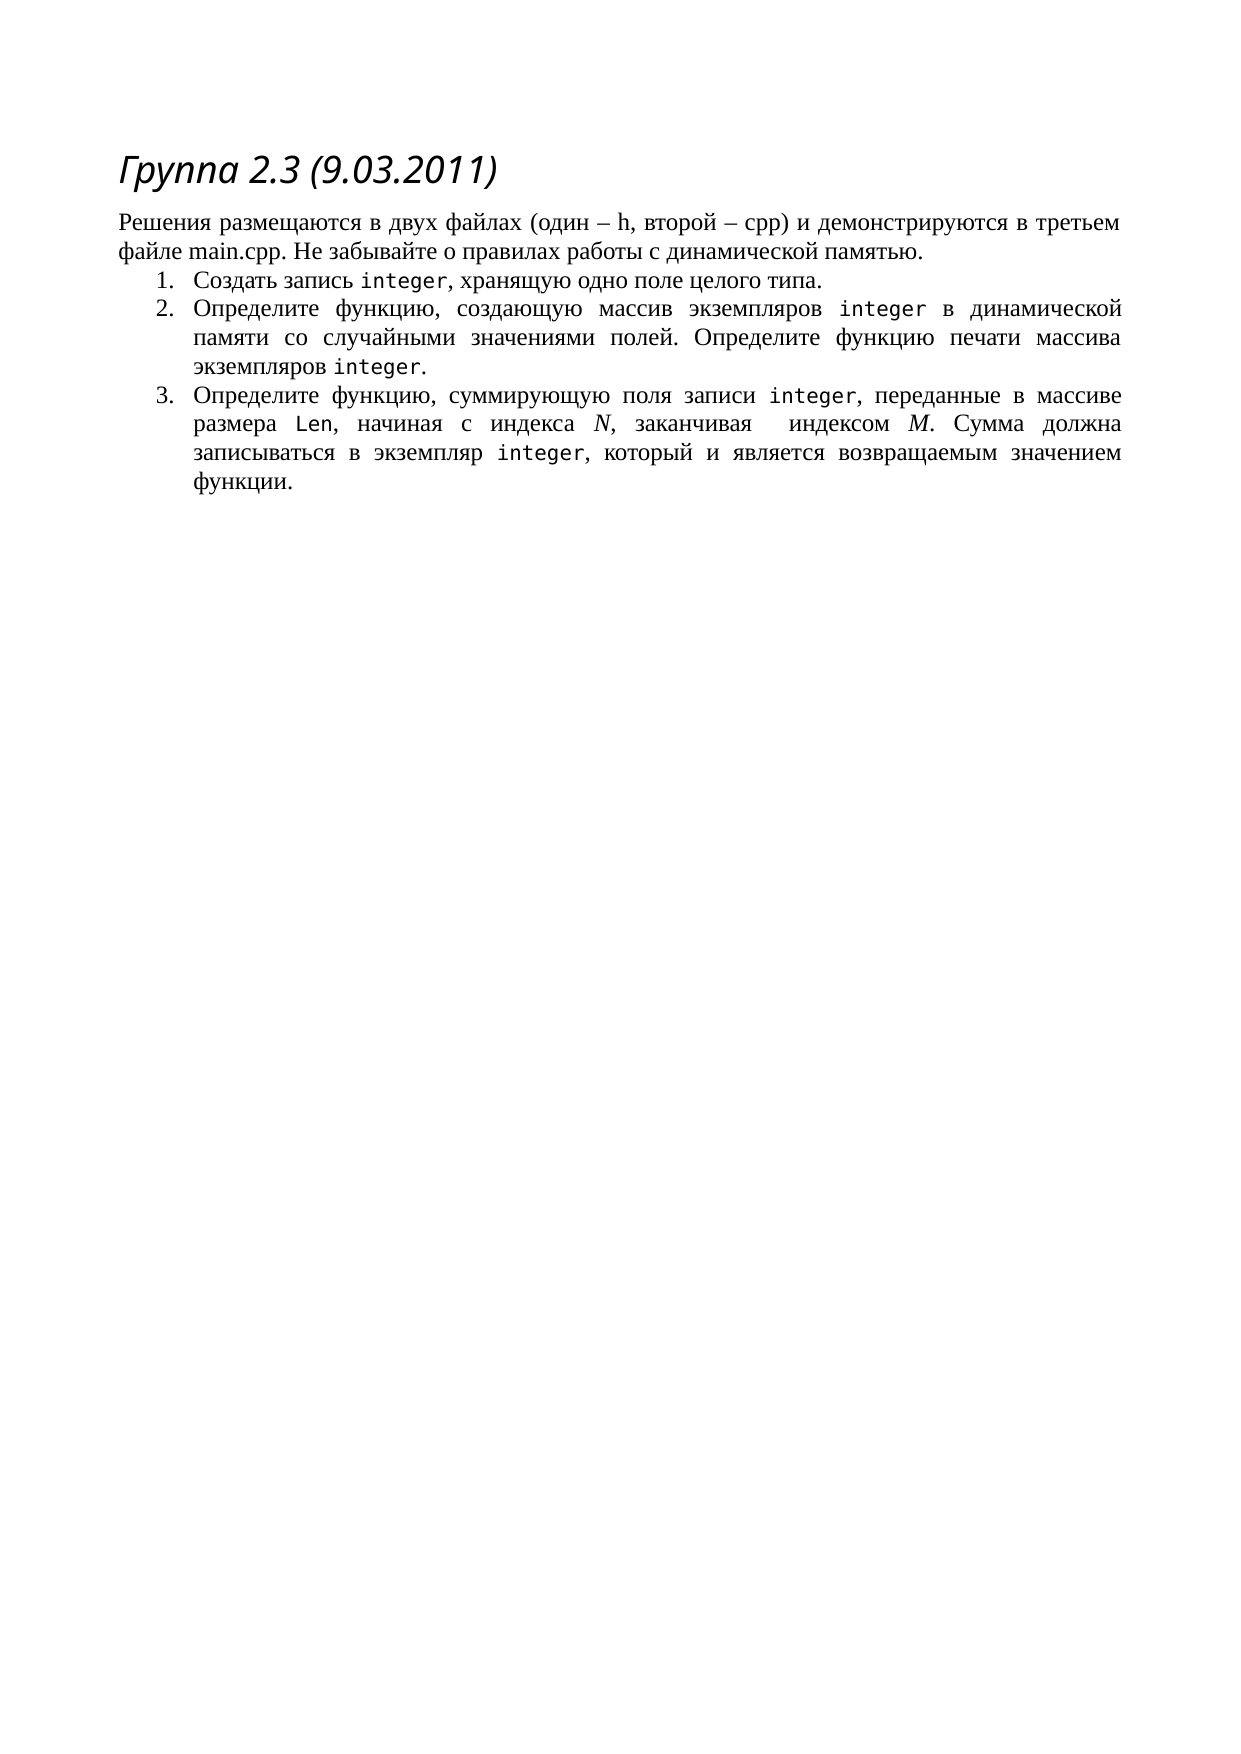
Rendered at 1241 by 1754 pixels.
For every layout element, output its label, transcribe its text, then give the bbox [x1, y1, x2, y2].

text Решения размещаются в двух файлах (один – h, второй – cpp) и демонстрируются в третьем файле main.cpp. Не забывайте о правилах работы с динамической памятью. [118, 207, 1122, 265]
subtitle Группа 2.3 (9.03.2011) [118, 143, 1122, 195]
list Создать запись integer, хранящую одно поле целого типа. [156, 265, 1122, 293]
list Определите функцию, суммирующую поля записи integer, переданные в массиве размера Len, начиная с индекса N, заканчивая индексом M. Сумма должна записываться в экземпляр integer, который и является возвращаемым значением функции. [156, 380, 1122, 495]
list Определите функцию, создающую массив экземпляров integer в динамической памяти со случайными значениями полей. Определите функцию печати массива экземпляров integer. [156, 293, 1122, 380]
